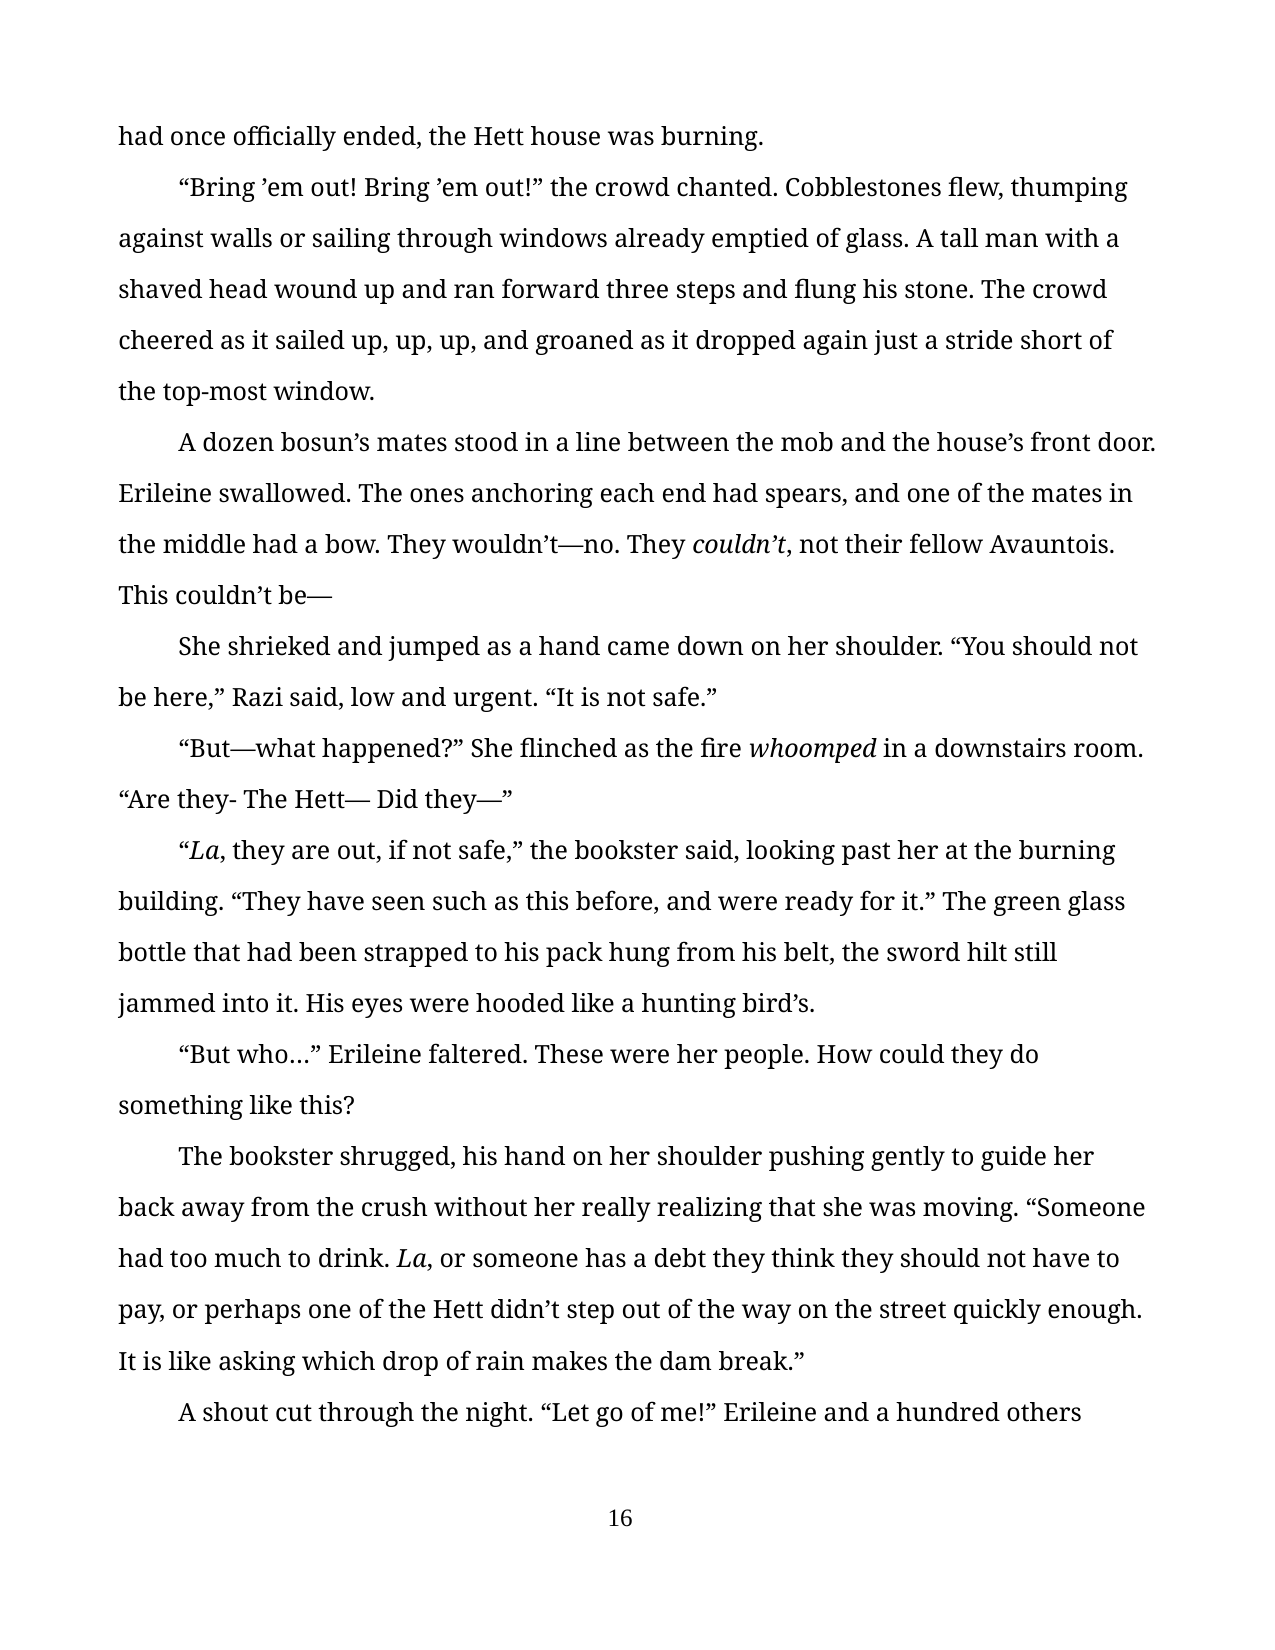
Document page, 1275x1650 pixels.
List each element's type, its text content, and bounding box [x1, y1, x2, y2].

text A shout cut through the night. “Let go of me!” Erileine and a hundred others [118, 1394, 1157, 1428]
text The bookster shrugged, his hand on her shoulder pushing gently to guide her back away from the crush without her really realizing that she was moving. “Someone had too much to drink. La, or someone has a debt they think they should not have to pay, or perhaps one of the Hett didn’t step out of the way on the street quickly enough. It is like asking which drop of rain makes the dam break.” [118, 1139, 1157, 1377]
text “Bring ’em out! Bring ’em out!” the crowd chanted. Cobblestones flew, thumping against walls or sailing through windows already emptied of glass. A tall man with a shaved head wound up and ran forward three steps and flung his stone. The crowd cheered as it sailed up, up, up, and groaned as it dropped again just a stride short of the top-most window. [118, 169, 1157, 407]
text She shrieked and jumped as a hand came down on her shoulder. “You should not be here,” Razi said, low and urgent. “It is not safe.” [118, 628, 1157, 714]
text A dozen bosun’s mates stood in a line between the mob and the house’s front door. Erileine swallowed. The ones anchoring each end had spears, and one of the mates in the middle had a bow. They wouldn’t—no. They couldn’t, not their fellow Avauntois. This couldn’t be— [118, 424, 1157, 612]
text had once officially ended, the Hett house was burning. [118, 118, 1157, 152]
text “But—what happened?” She flinched as the fire whoomped in a downstairs room. “Are they- The Hett— Did they—” [118, 731, 1157, 816]
text “La, they are out, if not safe,” the bookster said, looking past her at the burning building. “They have seen such as this before, and were ready for it.” The green glass bottle that had been strapped to his pack hung from his belt, the sword hilt still jammed into it. His eyes were hooded like a hunting bird’s. [118, 833, 1157, 1020]
text “But who…” Erileine faltered. These were her people. How could they do something like this? [118, 1037, 1157, 1122]
